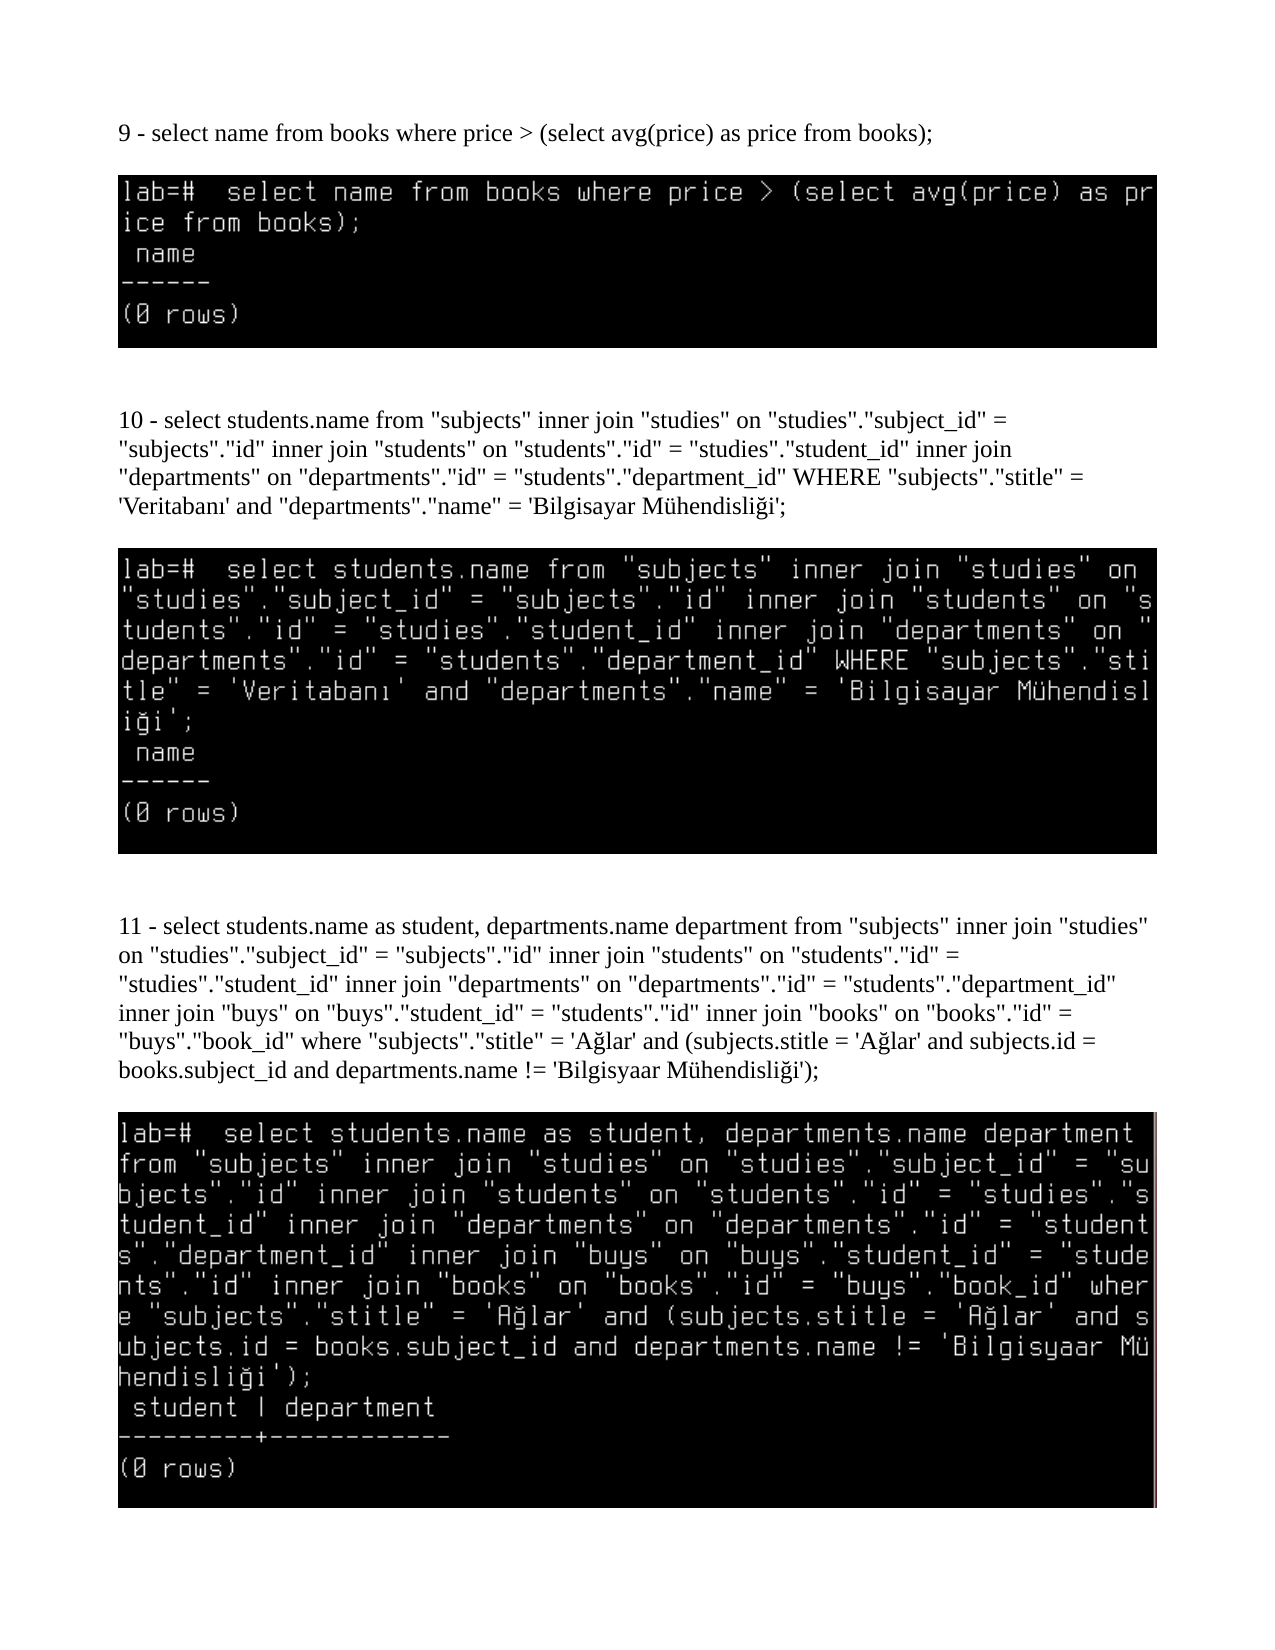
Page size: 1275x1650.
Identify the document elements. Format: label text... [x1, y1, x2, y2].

picture [118, 548, 1157, 854]
text 11 - select students.name as student, departments.name department from "subjects" inner join "studies" on "studies"."subject_id" = "subjects"."id" inner join "students" on "students"."id" = "studies"."student_id" inner join "departments" on "departments"."id" = "students"."department_id" inner join "buys" on "buys"."student_id" = "students"."id" inner join "books" on "books"."id" = "buys"."book_id" where "subjects"."stitle" = 'Ağlar' and (subjects.stitle = 'Ağlar' and subjects.id = books.subject_id and departments.name != 'Bilgisyaar Mühendisliği'); [118, 911, 1157, 1084]
picture [118, 175, 1157, 348]
picture [118, 1112, 1157, 1508]
text 9 - select name from books where price > (select avg(price) as price from books); [118, 118, 1157, 147]
text 10 - select students.name from "subjects" inner join "studies" on "studies"."subject_id" = "subjects"."id" inner join "students" on "students"."id" = "studies"."student_id" inner join "departments" on "departments"."id" = "students"."department_id" WHERE "subjects"."stitle" = 'Veritabanı' and "departments"."name" = 'Bilgisayar Mühendisliği'; [118, 405, 1157, 520]
